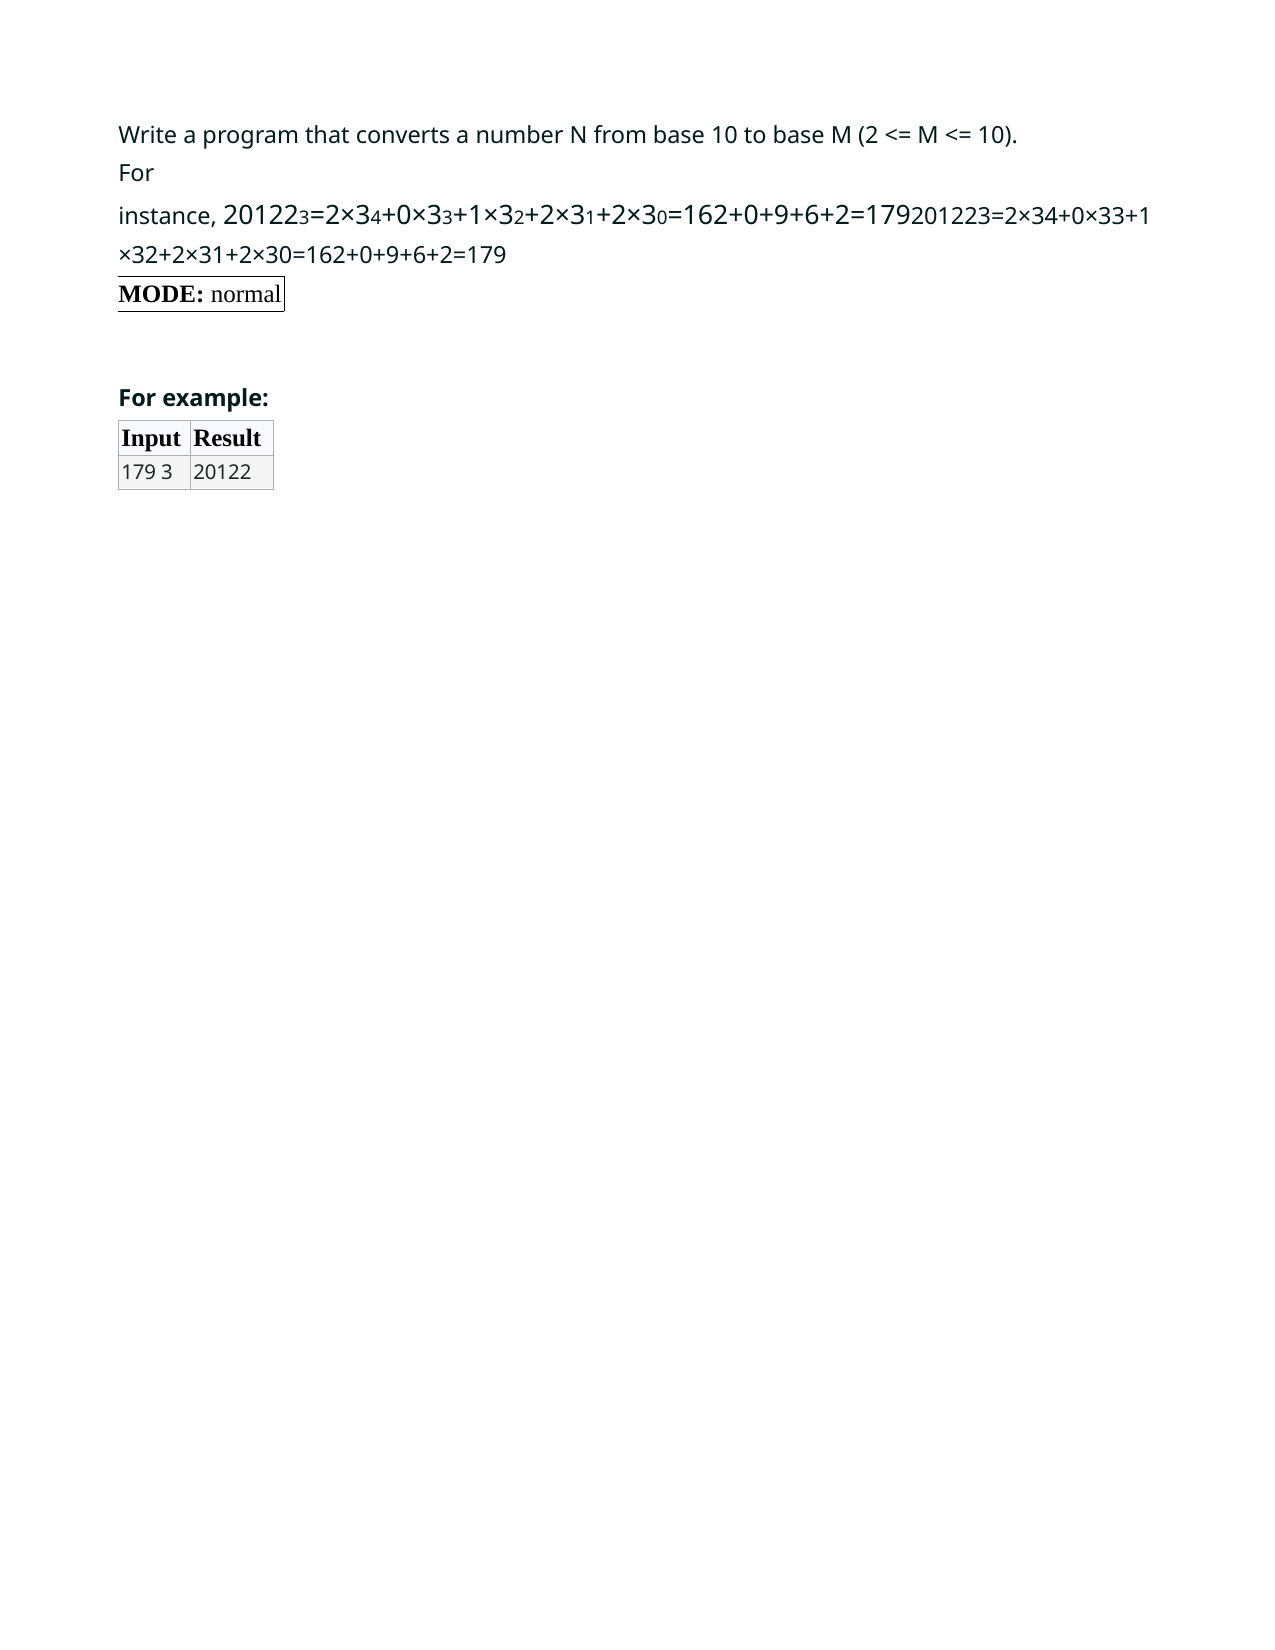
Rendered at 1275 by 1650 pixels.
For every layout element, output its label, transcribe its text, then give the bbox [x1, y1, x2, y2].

text For instance, 201223=2×34+0×33+1×32+2×31+2×30=162+0+9+6+2=179201223=2×34+0×33+1×32+2×31+2×30=162+0+9+6+2=179 [118, 156, 1157, 270]
text [285, 276, 1157, 311]
table_cell 179 3 [119, 456, 190, 488]
text MODE: normal [118, 277, 284, 311]
text For example: [118, 382, 1157, 414]
text Write a program that converts a number N from base 10 to base M (2 <= M <= 10). [118, 118, 1157, 150]
table_cell 20122 [191, 456, 273, 488]
table_header Input [119, 421, 190, 455]
table_header Result [191, 421, 273, 455]
